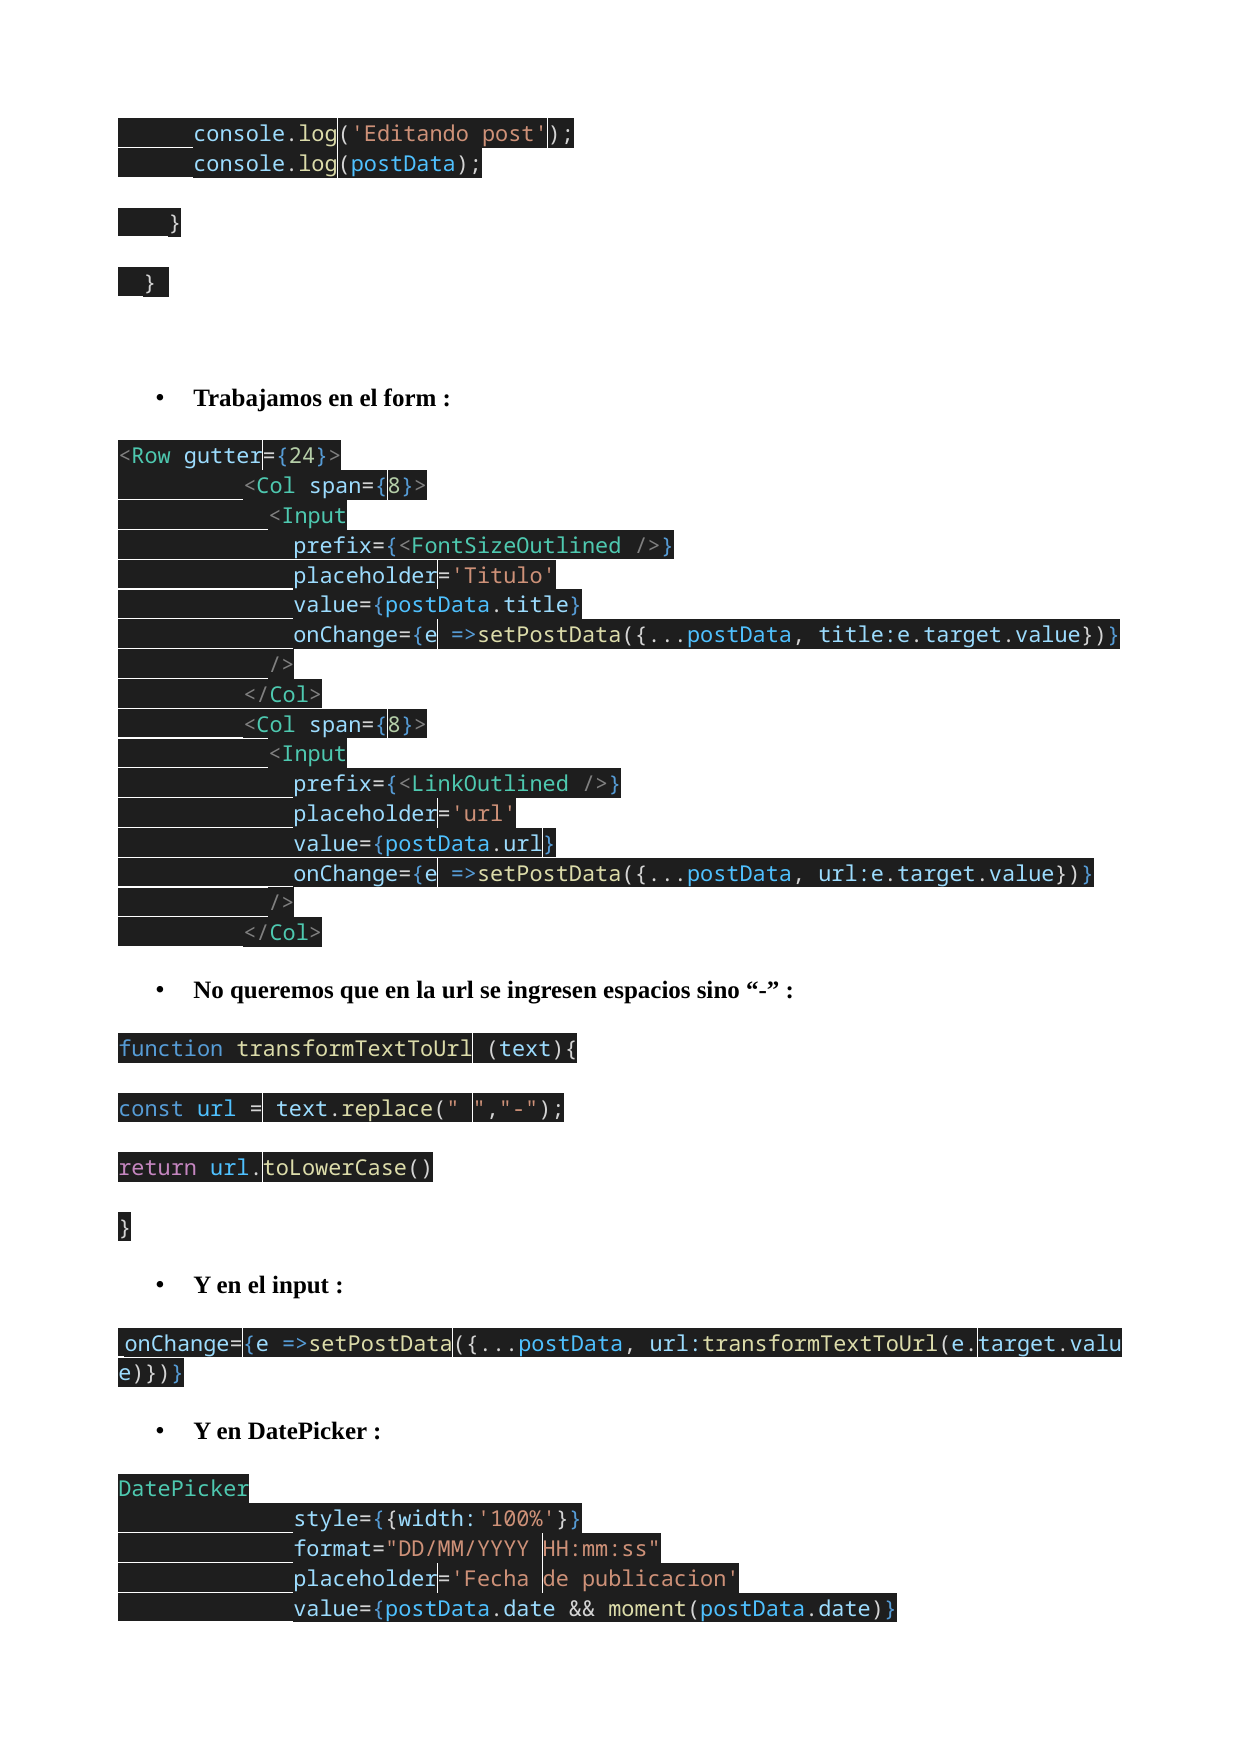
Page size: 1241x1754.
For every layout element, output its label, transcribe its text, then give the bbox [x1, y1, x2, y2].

list Trabajamos en el form : [156, 383, 1122, 412]
text value={postData.url} [118, 828, 1122, 857]
text format="DD/MM/YYYY HH:mm:ss" [118, 1533, 1122, 1563]
list Y en DatePicker : [156, 1416, 1122, 1445]
text <Input [118, 500, 1122, 530]
text } [118, 1212, 1122, 1241]
text <Col span={8}> [118, 470, 1122, 500]
text <Col span={8}> [118, 708, 1122, 738]
text prefix={<FontSizeOutlined />} [118, 530, 1122, 559]
text onChange={e =>setPostData({...postData, title:e.target.value})} [118, 619, 1122, 649]
text console.log('Editando post'); [118, 118, 1122, 148]
text console.log(postData); [118, 148, 1122, 178]
text value={postData.date && moment(postData.date)} [118, 1593, 1122, 1622]
text DatePicker [118, 1473, 1122, 1503]
text </Col> [118, 917, 1122, 947]
text placeholder='Fecha de publicacion' [118, 1563, 1122, 1593]
list No queremos que en la url se ingresen espacios sino “-” : [156, 976, 1122, 1004]
text <Row gutter={24}> [118, 440, 1122, 470]
text onChange={e =>setPostData({...postData, url:e.target.value})} [118, 857, 1122, 887]
text placeholder='url' [118, 798, 1122, 828]
list Y en el input : [156, 1270, 1122, 1299]
text value={postData.title} [118, 589, 1122, 619]
text function transformTextToUrl (text){ [118, 1033, 1122, 1063]
text <Input [118, 738, 1122, 768]
text /> [118, 887, 1122, 917]
text style={{width:'100%'}} [118, 1503, 1122, 1533]
text prefix={<LinkOutlined />} [118, 768, 1122, 798]
text placeholder='Titulo' [118, 559, 1122, 589]
text const url = text.replace(" ","-"); [118, 1093, 1122, 1122]
text onChange={e =>setPostData({...postData, url:transformTextToUrl(e.target.value)})} [118, 1328, 1122, 1387]
text </Col> [118, 679, 1122, 708]
text } [118, 207, 1122, 237]
text return url.toLowerCase() [118, 1152, 1122, 1182]
text } [118, 267, 1122, 297]
text /> [118, 649, 1122, 679]
